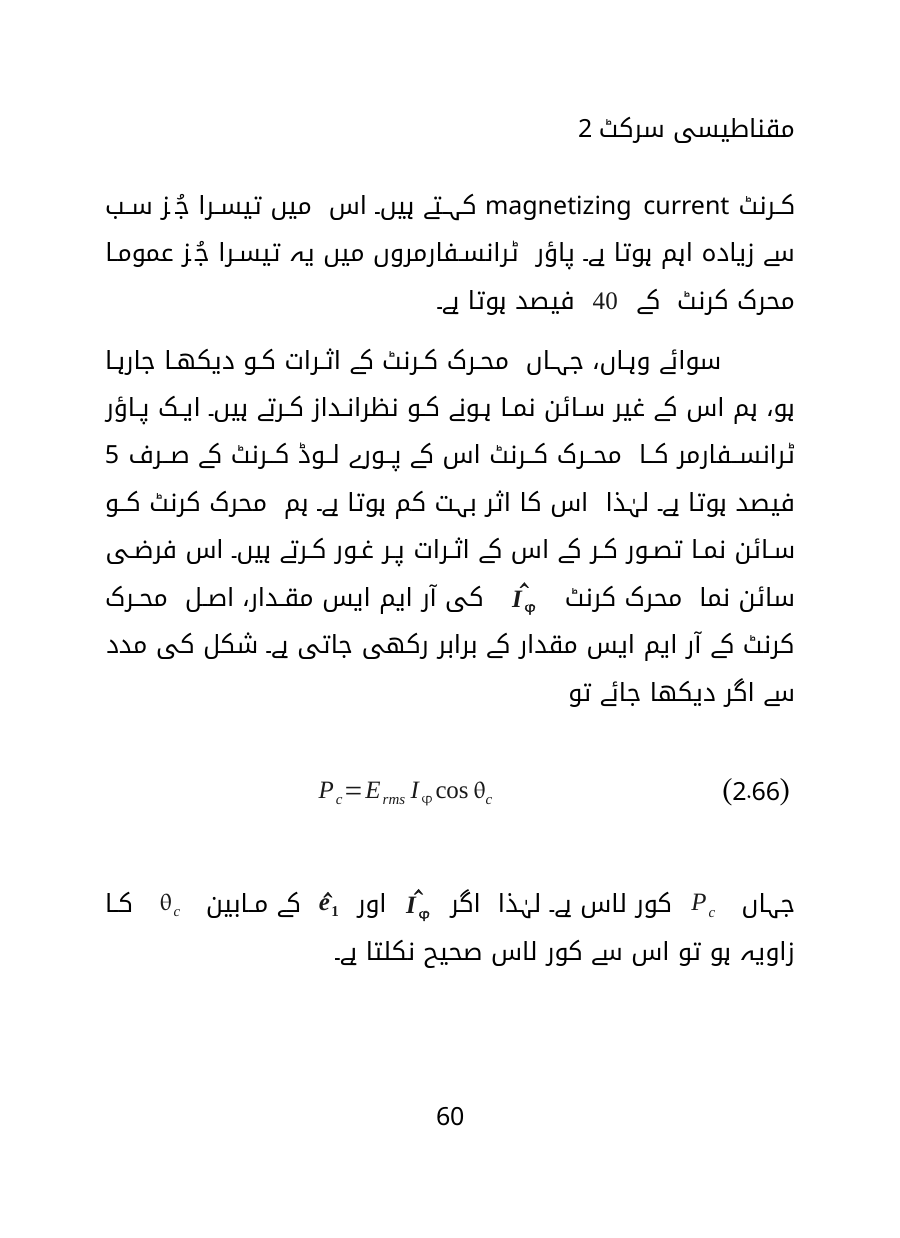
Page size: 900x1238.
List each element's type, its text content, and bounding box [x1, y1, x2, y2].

table_header (2.66) [696, 763, 795, 834]
table_header [105, 763, 696, 834]
text سوائے وہاں، جہاں محرک کرنٹ کے اثرات کو دیکھا جارہا ہو، ہم اس کے غیر سائن نما ہونے کو نظرانداز کرتے ہیں۔ ایک پاؤر ٹرانسفارمر کا محرک کرنٹ اس کے پورے لوڈ کرنٹ کے صرف 5 فیصد ہوتا ہے۔ لہٰذا اس کا اثر بہت کم ہوتا ہے۔ ہم محرک کرنٹ کو سائن نما تصور کر کے اس کے اثرات پر غور کرتے ہیں۔ اس فرضی سائن نما محرک کرنٹ کی آر ایم ایس مقدار، اصل محرک کرنٹ کے آر ایم ایس مقدار کے برابر رکھی جاتی ہے۔ شکل کی مدد سے اگر دیکھا جائے تو [105, 337, 795, 716]
text اس میں کو بنیادی جُز fundamental component کہتے ہیں اور باقی حصہ کو harmonics کہتے ہیں۔ بنیادی جُز میں، فلکس سے وجود میں آنے والے ای ایم ایف ، جو کہ مساوات 2.62 میں دیا گیا ہے، کے فیز میں ہے۔ یعنی یہ دونوں وقت کے ساتھ یکساں بڑھتے اور گھٹتے ہیں جبکہ اس میں نوّے ڈگری کی زاویہ سے کے پیچھے رہتا ہے۔ ان میںکور میں مختلف وجوہات سے برقی توانائی ضائع ہونے کو ظاہر کرتا ہے۔اسی لئے اس کو کور لاس جز core loss component کہتے ہیں۔ محرک کرنٹسے اگر منفی کیا جائے تو بقایا کو مقناطیس بنانے والا کرنٹ magnetizing current کہتے ہیں۔ اس میں تیسرا جُز سب سے زیادہ اہم ہوتا ہے۔ پاؤر ٹرانسفارمروں میں یہ تیسرا جُز عموما محرک کرنٹ کےفیصد ہوتا ہے۔ [105, 182, 795, 324]
text جہاں کور لاس ہے۔ لہٰذا اگراورکے مابین کا زاویہ ہو تو اس سے کور لاس صحیح نکلتا ہے۔ [105, 881, 795, 976]
